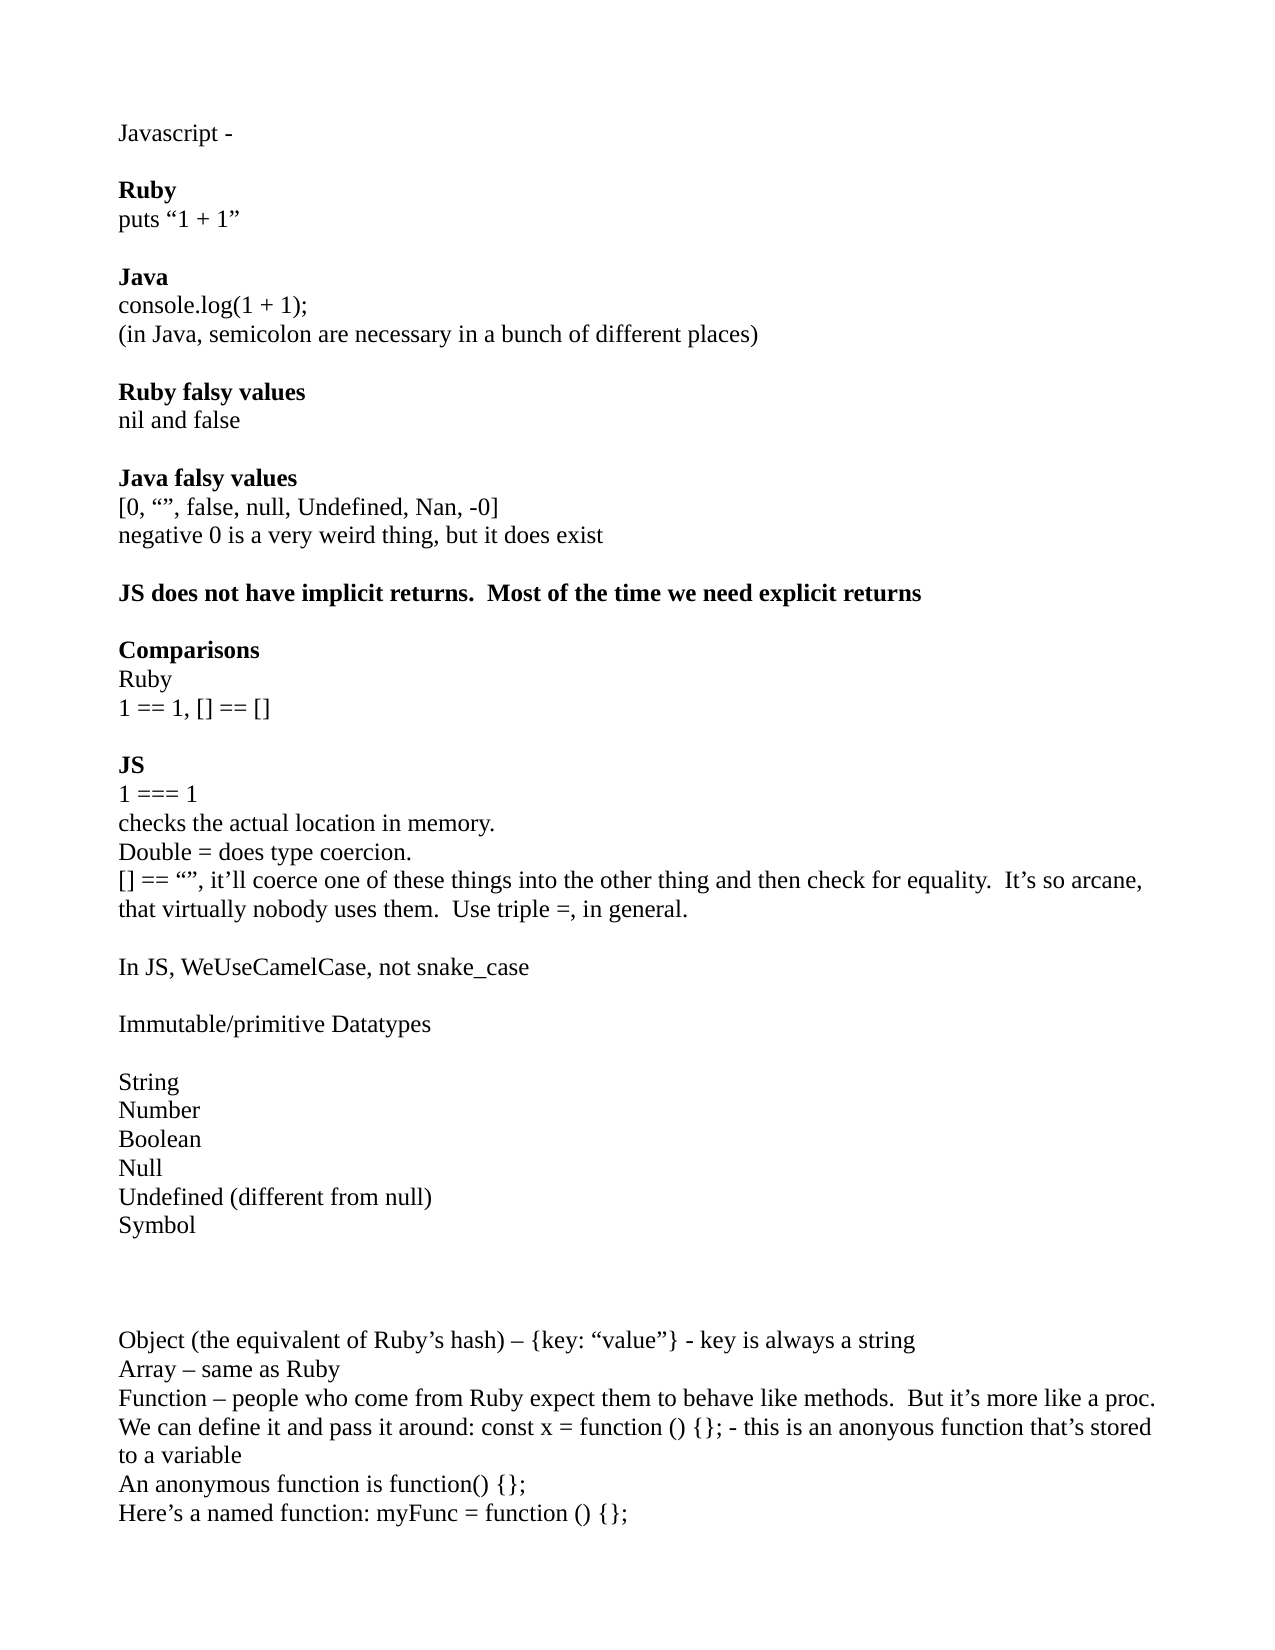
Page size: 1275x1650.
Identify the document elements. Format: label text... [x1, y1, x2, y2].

text (in Java, semicolon are necessary in a bunch of different places) [118, 319, 1157, 348]
text console.log(1 + 1); [118, 291, 1157, 319]
text An anonymous function is function() {}; [118, 1469, 1157, 1498]
text Comparisons [118, 636, 1157, 664]
text [0, “”, false, null, Undefined, Nan, -0] [118, 492, 1157, 521]
text Ruby falsy values [118, 377, 1157, 406]
text nil and false [118, 406, 1157, 434]
text Javascript - [118, 118, 1157, 147]
text Here’s a named function: myFunc = function () {}; [118, 1498, 1157, 1527]
text 1 === 1 [118, 779, 1157, 808]
text Boolean [118, 1124, 1157, 1153]
text JS [118, 751, 1157, 779]
text [] == “”, it’ll coerce one of these things into the other thing and then check for equality. It’s so arcane, that virtually nobody uses them. Use triple =, in general. [118, 866, 1157, 923]
text Object (the equivalent of Ruby’s hash) – {key: “value”} - key is always a string [118, 1326, 1157, 1354]
text Ruby [118, 664, 1157, 693]
text puts “1 + 1” [118, 204, 1157, 233]
text Null [118, 1153, 1157, 1182]
text Ruby [118, 176, 1157, 204]
text Double = does type coercion. [118, 837, 1157, 866]
text Undefined (different from null) [118, 1182, 1157, 1211]
text checks the actual location in memory. [118, 808, 1157, 837]
text negative 0 is a very weird thing, but it does exist [118, 521, 1157, 549]
text Number [118, 1096, 1157, 1124]
text JS does not have implicit returns. Most of the time we need explicit returns [118, 578, 1157, 607]
text Java falsy values [118, 463, 1157, 492]
text In JS, WeUseCamelCase, not snake_case [118, 952, 1157, 981]
text Symbol [118, 1211, 1157, 1239]
text 1 == 1, [] == [] [118, 693, 1157, 722]
text Function – people who come from Ruby expect them to behave like methods. But it’s more like a proc. We can define it and pass it around: const x = function () {}; - this is an anonyous function that’s stored to a variable [118, 1383, 1157, 1469]
text Immutable/primitive Datatypes [118, 1009, 1157, 1038]
text String [118, 1067, 1157, 1096]
text Array – same as Ruby [118, 1354, 1157, 1383]
text Java [118, 262, 1157, 291]
